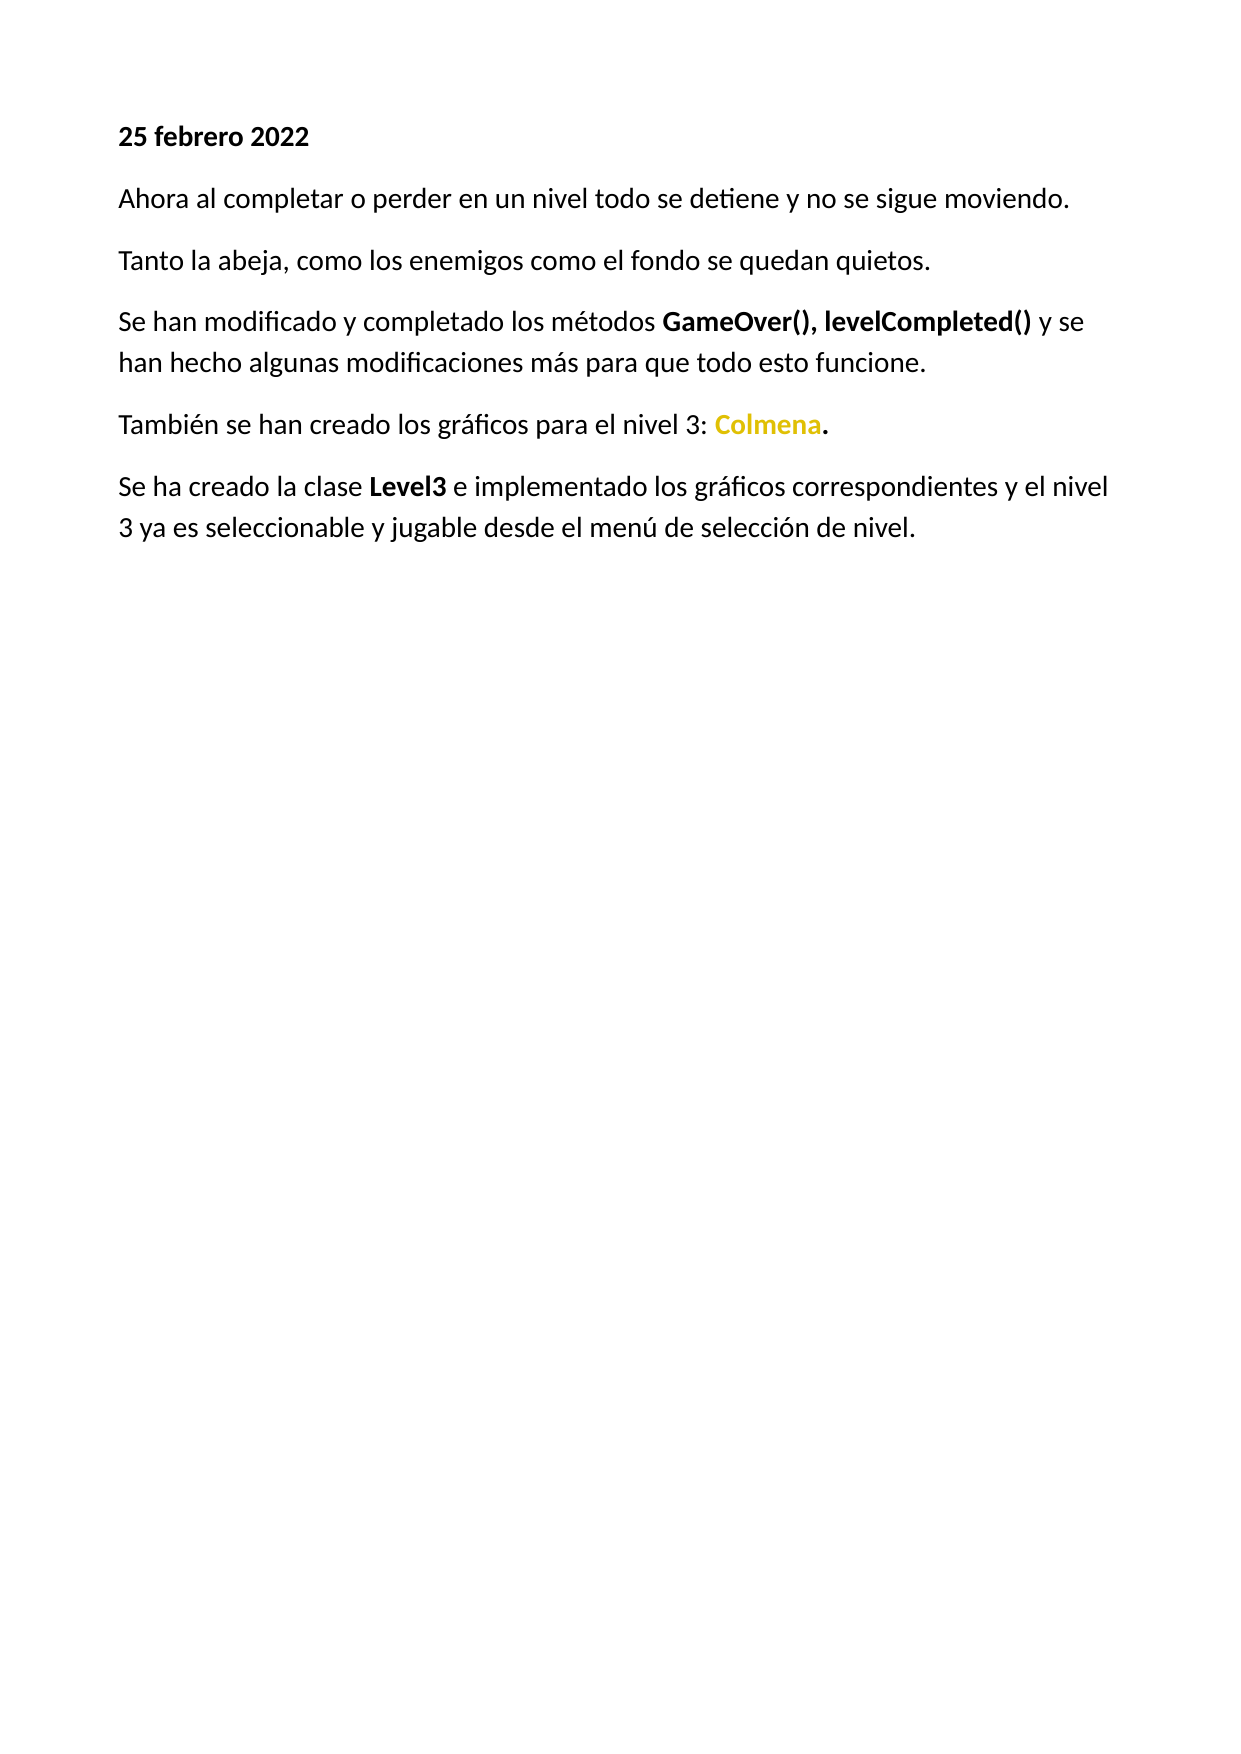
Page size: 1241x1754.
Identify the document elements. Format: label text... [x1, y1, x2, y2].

text 25 febrero 2022 [118, 118, 1122, 154]
text Se ha creado la clase Level3 e implementado los gráficos correspondientes y el nivel 3 ya es seleccionable y jugable desde el menú de selección de nivel. [118, 468, 1122, 544]
text Ahora al completar o perder en un nivel todo se detiene y no se sigue moviendo. [118, 180, 1122, 216]
text Tanto la abeja, como los enemigos como el fondo se quedan quietos. [118, 242, 1122, 277]
text Se han modificado y completado los métodos GameOver(), levelCompleted() y se han hecho algunas modificaciones más para que todo esto funcione. [118, 303, 1122, 380]
text También se han creado los gráficos para el nivel 3: Colmena. [118, 406, 1122, 442]
